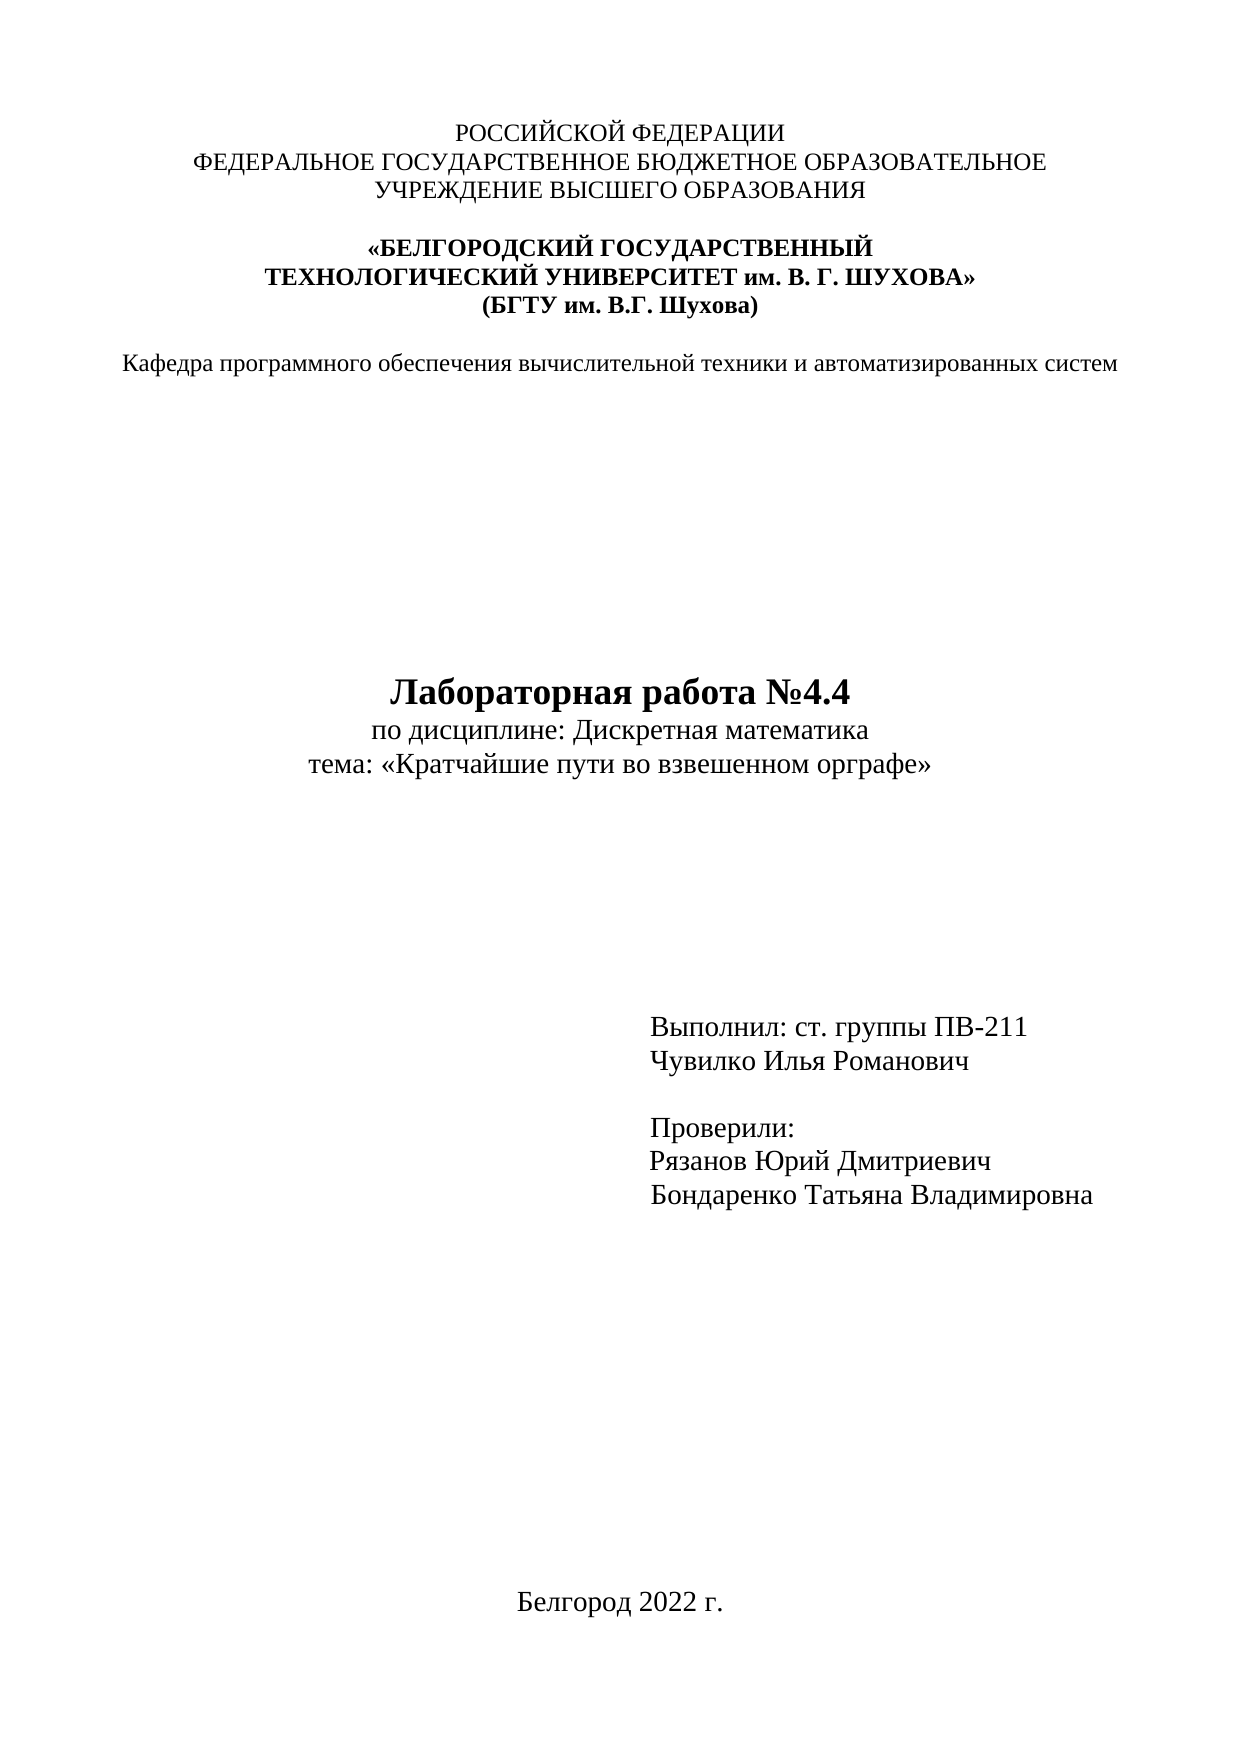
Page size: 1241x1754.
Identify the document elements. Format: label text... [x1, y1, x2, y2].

text ФЕДЕРАЛЬНОЕ ГОСУДАРСТВЕННОЕ БЮДЖЕТНОЕ ОБРАЗОВАТЕЛЬНОЕ УЧРЕЖДЕНИЕ ВЫСШЕГО ОБРАЗОВАНИЯ [118, 147, 1122, 204]
text ТЕХНОЛОГИЧЕСКИЙ УНИВЕРСИТЕТ им. В. Г. ШУХОВА» [118, 262, 1122, 291]
text Кафедра программного обеспечения вычислительной техники и автоматизированных систем [118, 348, 1122, 377]
text Проверили: [118, 1110, 1122, 1143]
text по дисциплине: Дискретная математика [118, 712, 1122, 746]
text Выполнил: ст. группы ПВ-211 [118, 1009, 1122, 1043]
text (БГТУ им. В.Г. Шухова) [118, 291, 1122, 319]
text Лабораторная работа №4.4 [118, 669, 1122, 712]
text Чувилко Илья Романович [118, 1043, 1122, 1076]
text Белгород 2022 г. [118, 1584, 1122, 1618]
text Рязанов Юрий Дмитриевич [118, 1143, 1122, 1177]
text Бондаренко Татьяна Владимировна [118, 1177, 1122, 1211]
text «БЕЛГОРОДСКИЙ ГОСУДАРСТВЕННЫЙ [118, 233, 1122, 262]
text РОССИЙСКОЙ ФЕДЕРАЦИИ [118, 118, 1122, 147]
text тема: «Кратчайшие пути во взвешенном орграфе» [118, 746, 1122, 779]
